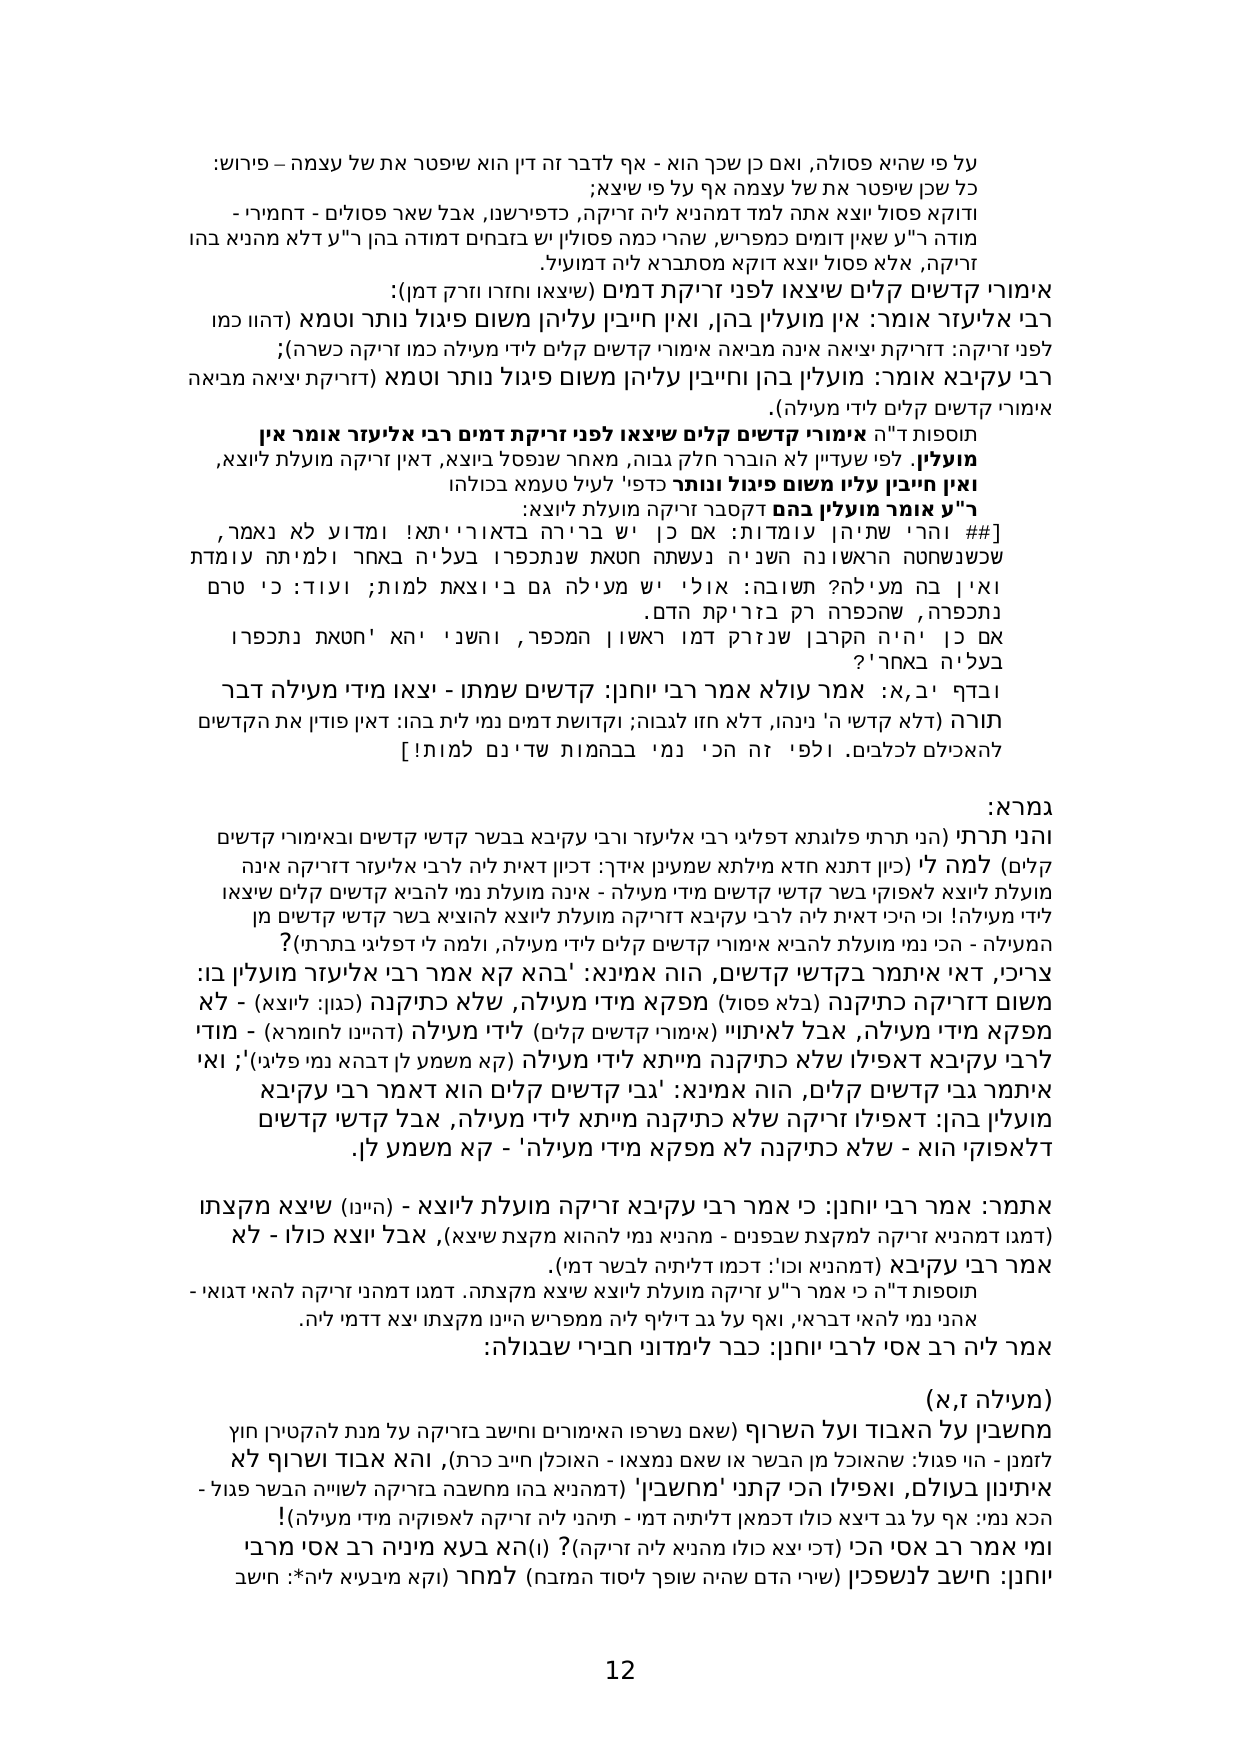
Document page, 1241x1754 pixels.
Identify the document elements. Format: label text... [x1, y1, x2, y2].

text [## והרי שתיהן עומדות: אם כן יש ברירה בדאורייתא! ומדוע לא נאמר, שכשנשחטה הראשונה השניה נעשתה חטאת שנתכפרו בעליה באחר ולמיתה עומדת ואין בה מעילה? תשובה: אולי יש מעילה גם ביוצאת למות; ועוד: כי טרם נתכפרה, שהכפרה רק בזריקת הדם. [187, 521, 1003, 625]
text ואין חייבין עליו משום פיגול ונותר כדפי' לעיל טעמא בכולהו [187, 471, 978, 496]
text צריכי, דאי איתמר בקדשי קדשים, הוה אמינא: 'בהא קא אמר רבי אליעזר מועלין בו: משום דזריקה כתיקנה (בלא פסול) מפקא מידי מעילה, שלא כתיקנה (כגון: ליוצא) - לא מפקא מידי מעילה, אבל לאיתויי (אימורי קדשים קלים) לידי מעילה (דהיינו לחומרא) - מודי לרבי עקיבא דאפילו שלא כתיקנה מייתא לידי מעילה (קא משמע לן דבהא נמי פליגי)'; ואי איתמר גבי קדשים קלים, הוה אמינא: 'גבי קדשים קלים הוא דאמר רבי עקיבא מועלין בהן: דאפילו זריקה שלא כתיקנה מייתא לידי מעילה, אבל קדשי קדשים דלאפוקי הוא - שלא כתיקנה לא מפקא מידי מעילה' - קא משמע לן. [187, 958, 1053, 1163]
text תוספות ד"ה כי אמר ר"ע זריקה מועלת ליוצא שיצא מקצתה. דמגו דמהני זריקה להאי דגואי - אהני נמי להאי דבראי, ואף על גב דיליף ליה ממפריש היינו מקצתו יצא דדמי ליה. [187, 1279, 978, 1332]
text על פי שהיא פסולה, ואם כן שכך הוא - אף לדבר זה דין הוא שיפטר את של עצמה – פירוש: כל שכן שיפטר את של עצמה אף על פי שיצא; [187, 150, 978, 200]
text ובדף יב,א: אמר עולא אמר רבי יוחנן: קדשים שמתו - יצאו מידי מעילה דבר תורה (דלא קדשי ה' נינהו, דלא חזו לגבוה; וקדושת דמים נמי לית בהו: דאין פודין את הקדשים להאכילם לכלבים. ולפי זה הכי נמי בבהמות שדינם למות!] [187, 675, 1003, 763]
text (מעילה ז,א) [187, 1386, 1053, 1415]
text תוספות ד"ה אימורי קדשים קלים שיצאו לפני זריקת דמים רבי אליעזר אומר אין מועלין. לפי שעדיין לא הוברר חלק גבוה, מאחר שנפסל ביוצא, דאין זריקה מועלת ליוצא, [187, 421, 978, 471]
text אם כן יהיה הקרבן שנזרק דמו ראשון המכפר, והשני יהא 'חטאת נתכפרו בעליה באחר'? [187, 625, 1003, 675]
text רבי עקיבא אומר: מועלין בהן וחייבין עליהן משום פיגול נותר וטמא (דזריקת יציאה מביאה אימורי קדשים קלים לידי מעילה). [187, 362, 1053, 421]
text והני תרתי (הני תרתי פלוגתא דפליגי רבי אליעזר ורבי עקיבא בבשר קדשי קדשים ובאימורי קדשים קלים) למה לי (כיון דתנא חדא מילתא שמעינן אידך: דכיון דאית ליה לרבי אליעזר דזריקה אינה מועלת ליוצא לאפוקי בשר קדשי קדשים מידי מעילה - אינה מועלת נמי להביא קדשים קלים שיצאו לידי מעילה! וכי היכי דאית ליה לרבי עקיבא דזריקה מועלת ליוצא להוציא בשר קדשי קדשים מן המעילה - הכי נמי מועלת להביא אימורי קדשים קלים לידי מעילה, ולמה לי דפליגי בתרתי)? [187, 821, 1053, 958]
text מחשבין על האבוד ועל השרוף (שאם נשרפו האימורים וחישב בזריקה על מנת להקטירן חוץ לזמנן - הוי פגול: שהאוכל מן הבשר או שאם נמצאו - האוכלן חייב כרת), והא אבוד ושרוף לא איתינון בעולם, ואפילו הכי קתני 'מחשבין' (דמהניא בהו מחשבה בזריקה לשוייה הבשר פגול - הכא נמי: אף על גב דיצא כולו דכמאן דליתיה דמי - תיהני ליה זריקה לאפוקיה מידי מעילה)! [187, 1415, 1053, 1532]
text גמרא: [187, 792, 1053, 821]
text ודוקא פסול יוצא אתה למד דמהניא ליה זריקה, כדפירשנו, אבל שאר פסולים - דחמירי - מודה ר"ע שאין דומים כמפריש, שהרי כמה פסולין יש בזבחים דמודה בהן ר"ע דלא מהניא בהו זריקה, אלא פסול יוצא דוקא מסתברא ליה דמועיל. [187, 200, 978, 275]
text רבי אליעזר אומר: אין מועלין בהן, ואין חייבין עליהן משום פיגול נותר וטמא (דהוו כמו לפני זריקה: דזריקת יציאה אינה מביאה אימורי קדשים קלים לידי מעילה כמו זריקה כשרה); [187, 304, 1053, 362]
text אמר ליה רב אסי לרבי יוחנן: כבר לימדוני חבירי שבגולה: [187, 1332, 1053, 1362]
text ר"ע אומר מועלין בהם דקסבר זריקה מועלת ליוצא: [187, 496, 978, 521]
text אימורי קדשים קלים שיצאו לפני זריקת דמים (שיצאו וחזרו וזרק דמן): [187, 275, 1053, 304]
text ומי אמר רב אסי הכי (דכי יצא כולו מהניא ליה זריקה)? (ו)הא בעא מיניה רב אסי מרבי יוחנן: חישב לנשפכין (שירי הדם שהיה שופך ליסוד המזבח) למחר (וקא מיבעיא ליה*: חישב [187, 1532, 1053, 1590]
text אתמר: אמר רבי יוחנן: כי אמר רבי עקיבא זריקה מועלת ליוצא - (היינו) שיצא מקצתו (דמגו דמהניא זריקה למקצת שבפנים - מהניא נמי לההוא מקצת שיצא), אבל יוצא כולו - לא אמר רבי עקיבא (דמהניא וכו': דכמו דליתיה לבשר דמי). [187, 1191, 1053, 1279]
